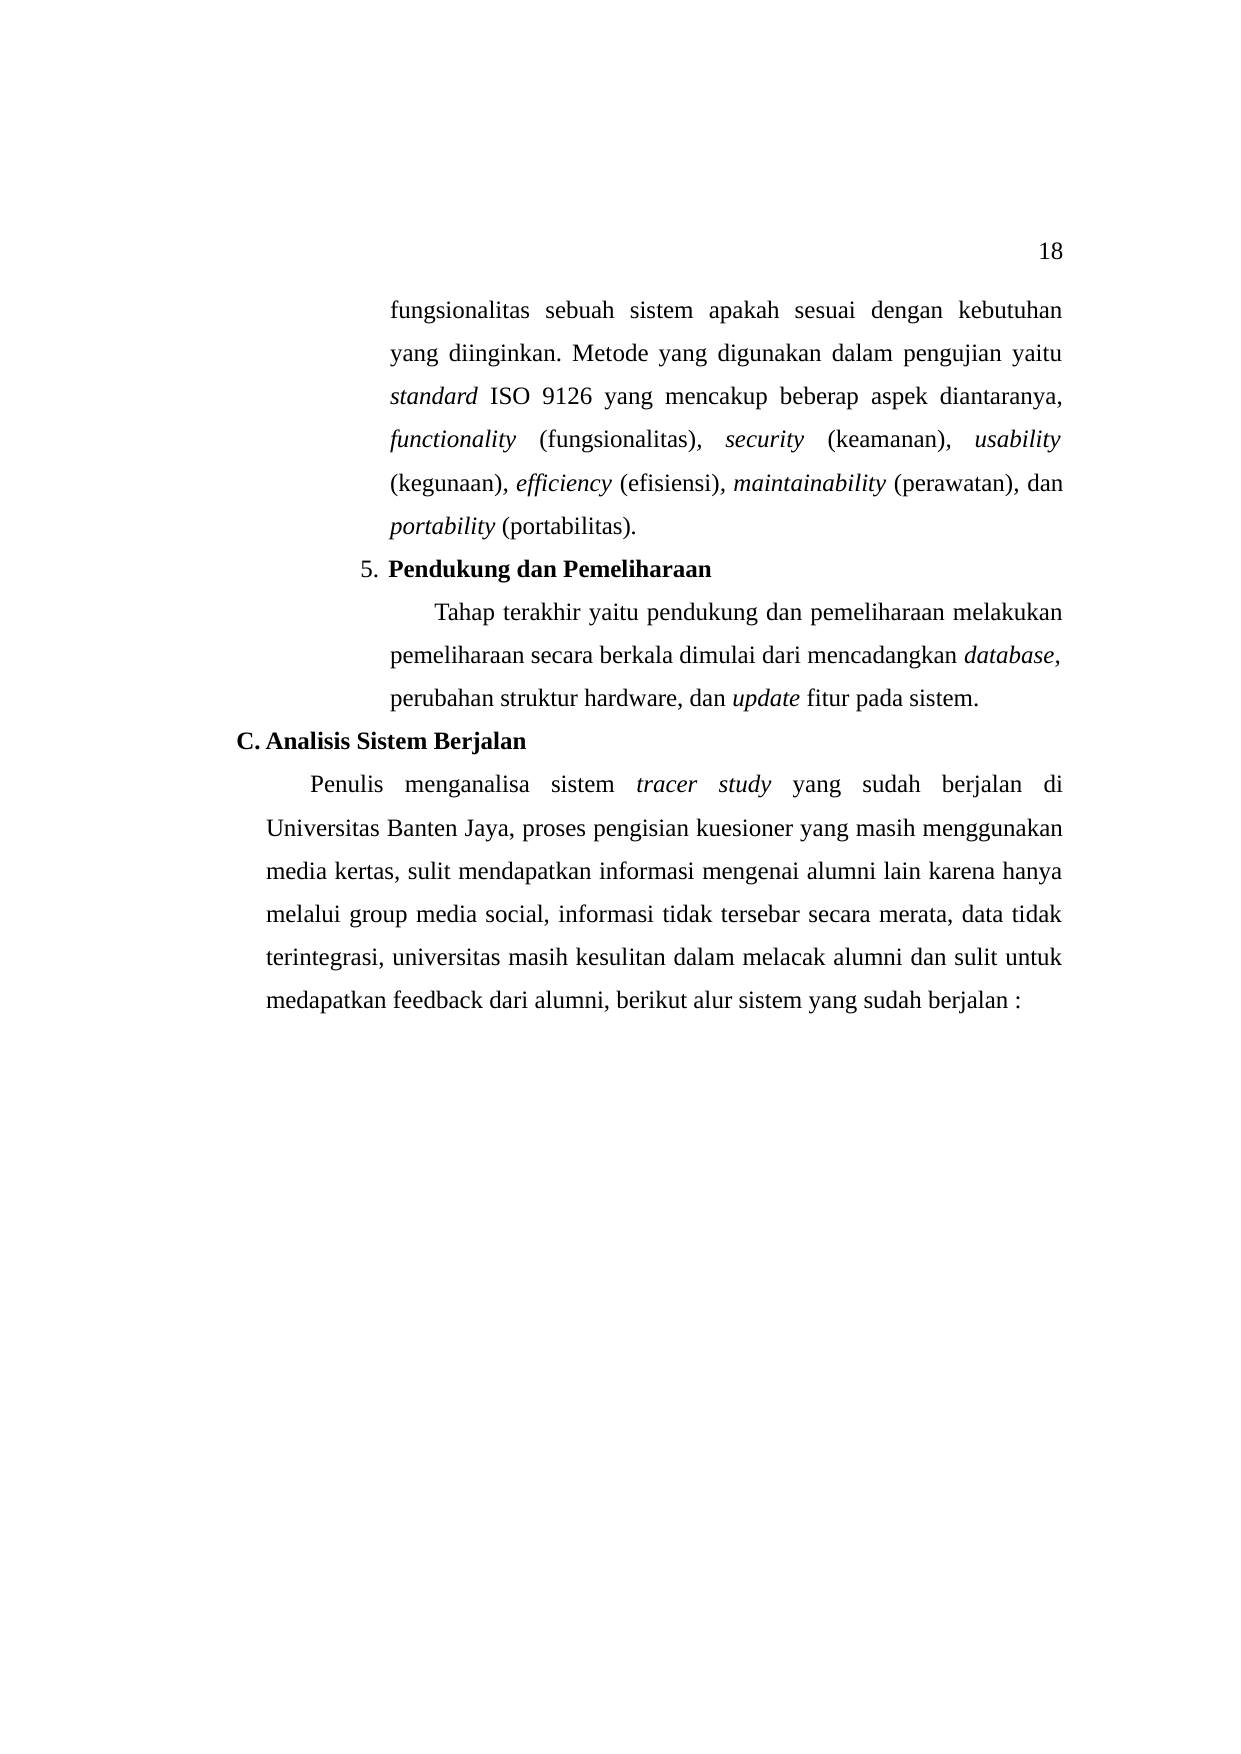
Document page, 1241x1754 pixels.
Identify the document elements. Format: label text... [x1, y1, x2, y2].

text Penulis menganalisa sistem tracer study yang sudah berjalan di Universitas Banten Jaya, proses pengisian kuesioner yang masih menggunakan media kertas, sulit mendapatkan informasi mengenai alumni lain karena hanya melalui group media social, informasi tidak tersebar secara merata, data tidak terintegrasi, universitas masih kesulitan dalam melacak alumni dan sulit untuk medapatkan feedback dari alumni, berikut alur sistem yang sudah berjalan : [266, 769, 1063, 1014]
list Pendukung dan Pemeliharaan [360, 554, 1063, 583]
list fungsionalitas sebuah sistem apakah sesuai dengan kebutuhan yang diinginkan. Metode yang digunakan dalam pengujian yaitu standard ISO 9126 yang mencakup beberap aspek diantaranya, functionality (fungsionalitas), security (keamanan), usability (kegunaan), efficiency (efisiensi), maintainability (perawatan), dan portability (portabilitas). [366, 295, 1063, 539]
list Tahap terakhir yaitu pendukung dan pemeliharaan melakukan pemeliharaan secara berkala dimulai dari mencadangkan database, perubahan struktur hardware, dan update fitur pada sistem. [366, 597, 1063, 712]
text C. Analisis Sistem Berjalan [236, 726, 1063, 755]
